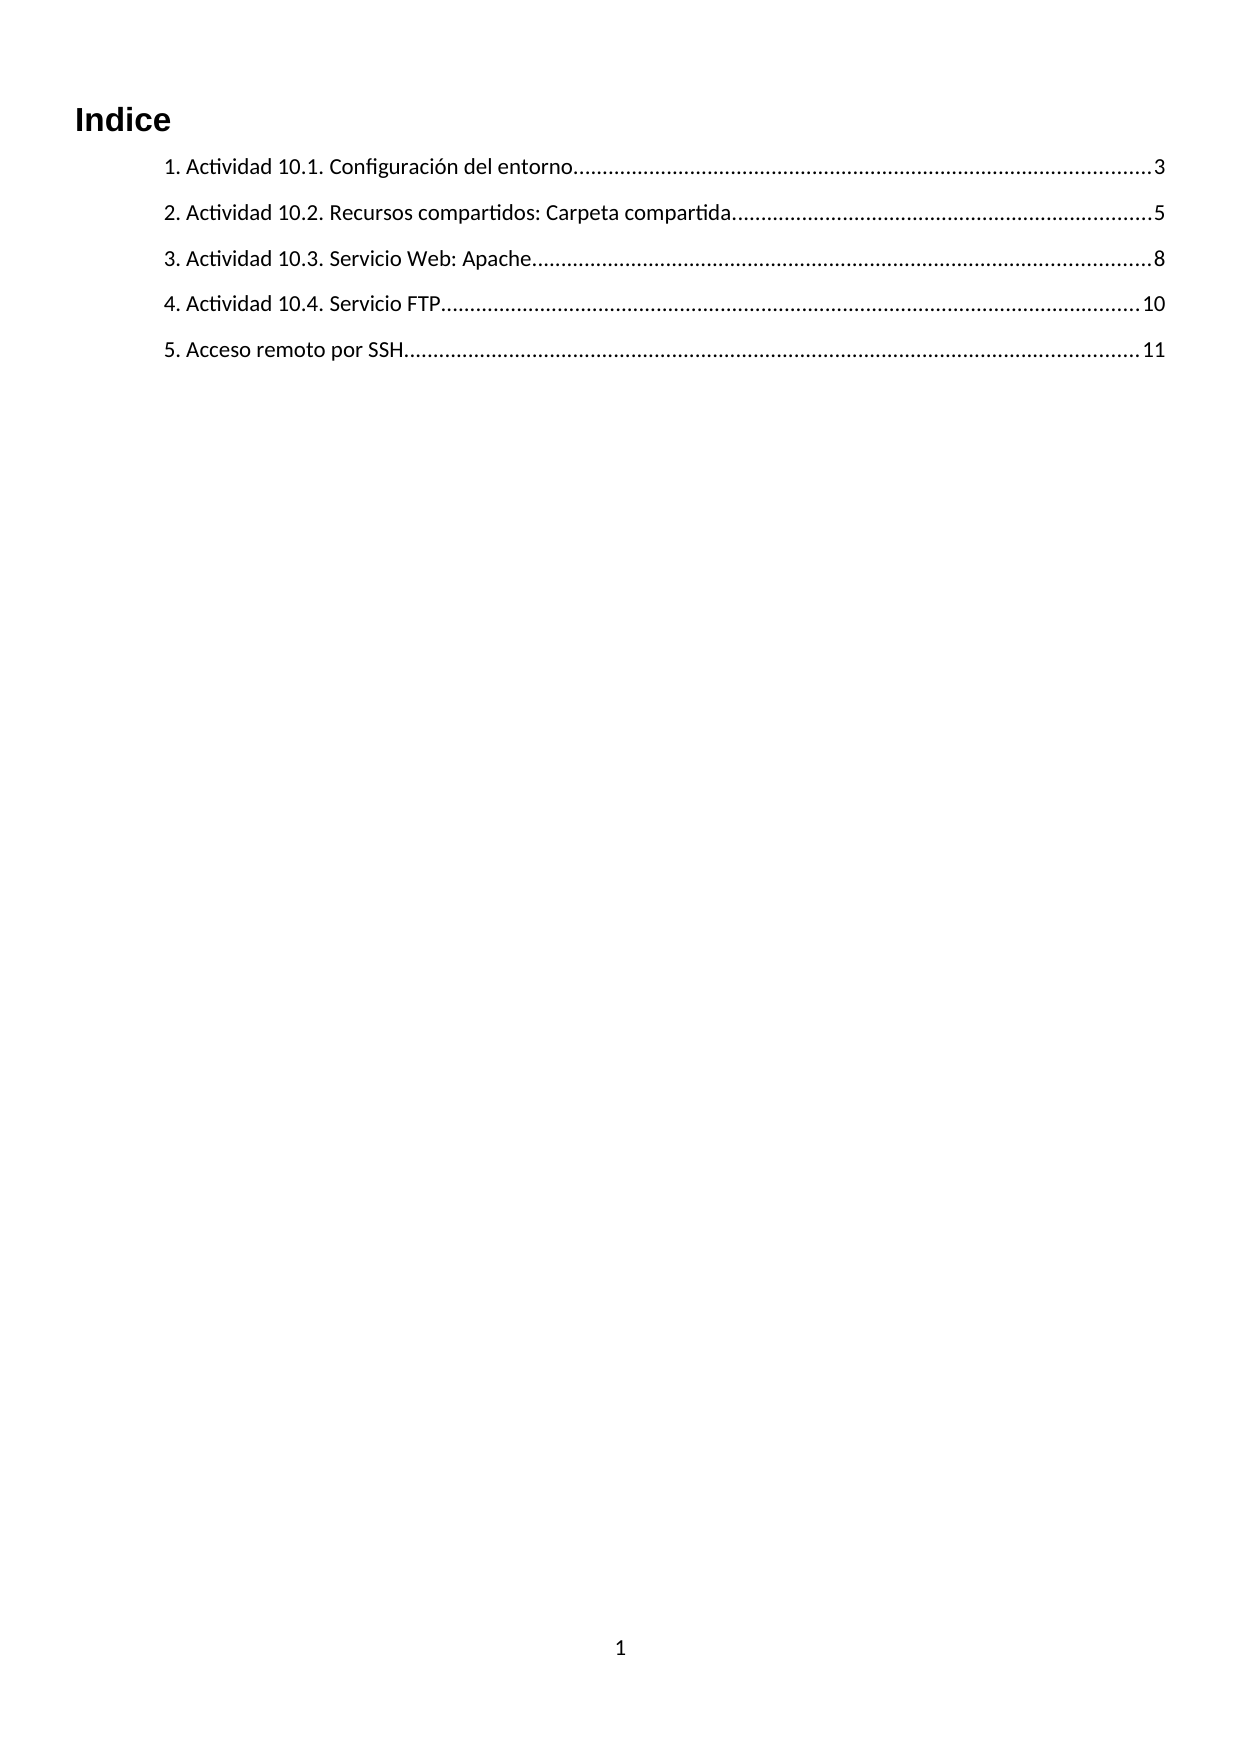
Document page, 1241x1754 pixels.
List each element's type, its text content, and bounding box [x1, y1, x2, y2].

text 3. Actividad 10.3. Servicio Web: Apache. 8 [163, 244, 1165, 272]
text 1. Actividad 10.1. Configuración del entorno. 3 [163, 152, 1165, 180]
text 2. Actividad 10.2. Recursos compartidos: Carpeta compartida. 5 [163, 198, 1165, 226]
text 4. Actividad 10.4. Servicio FTP. 10 [163, 289, 1165, 318]
text 5. Acceso remoto por SSH. 11 [163, 335, 1165, 363]
subtitle Indice [75, 100, 1165, 138]
